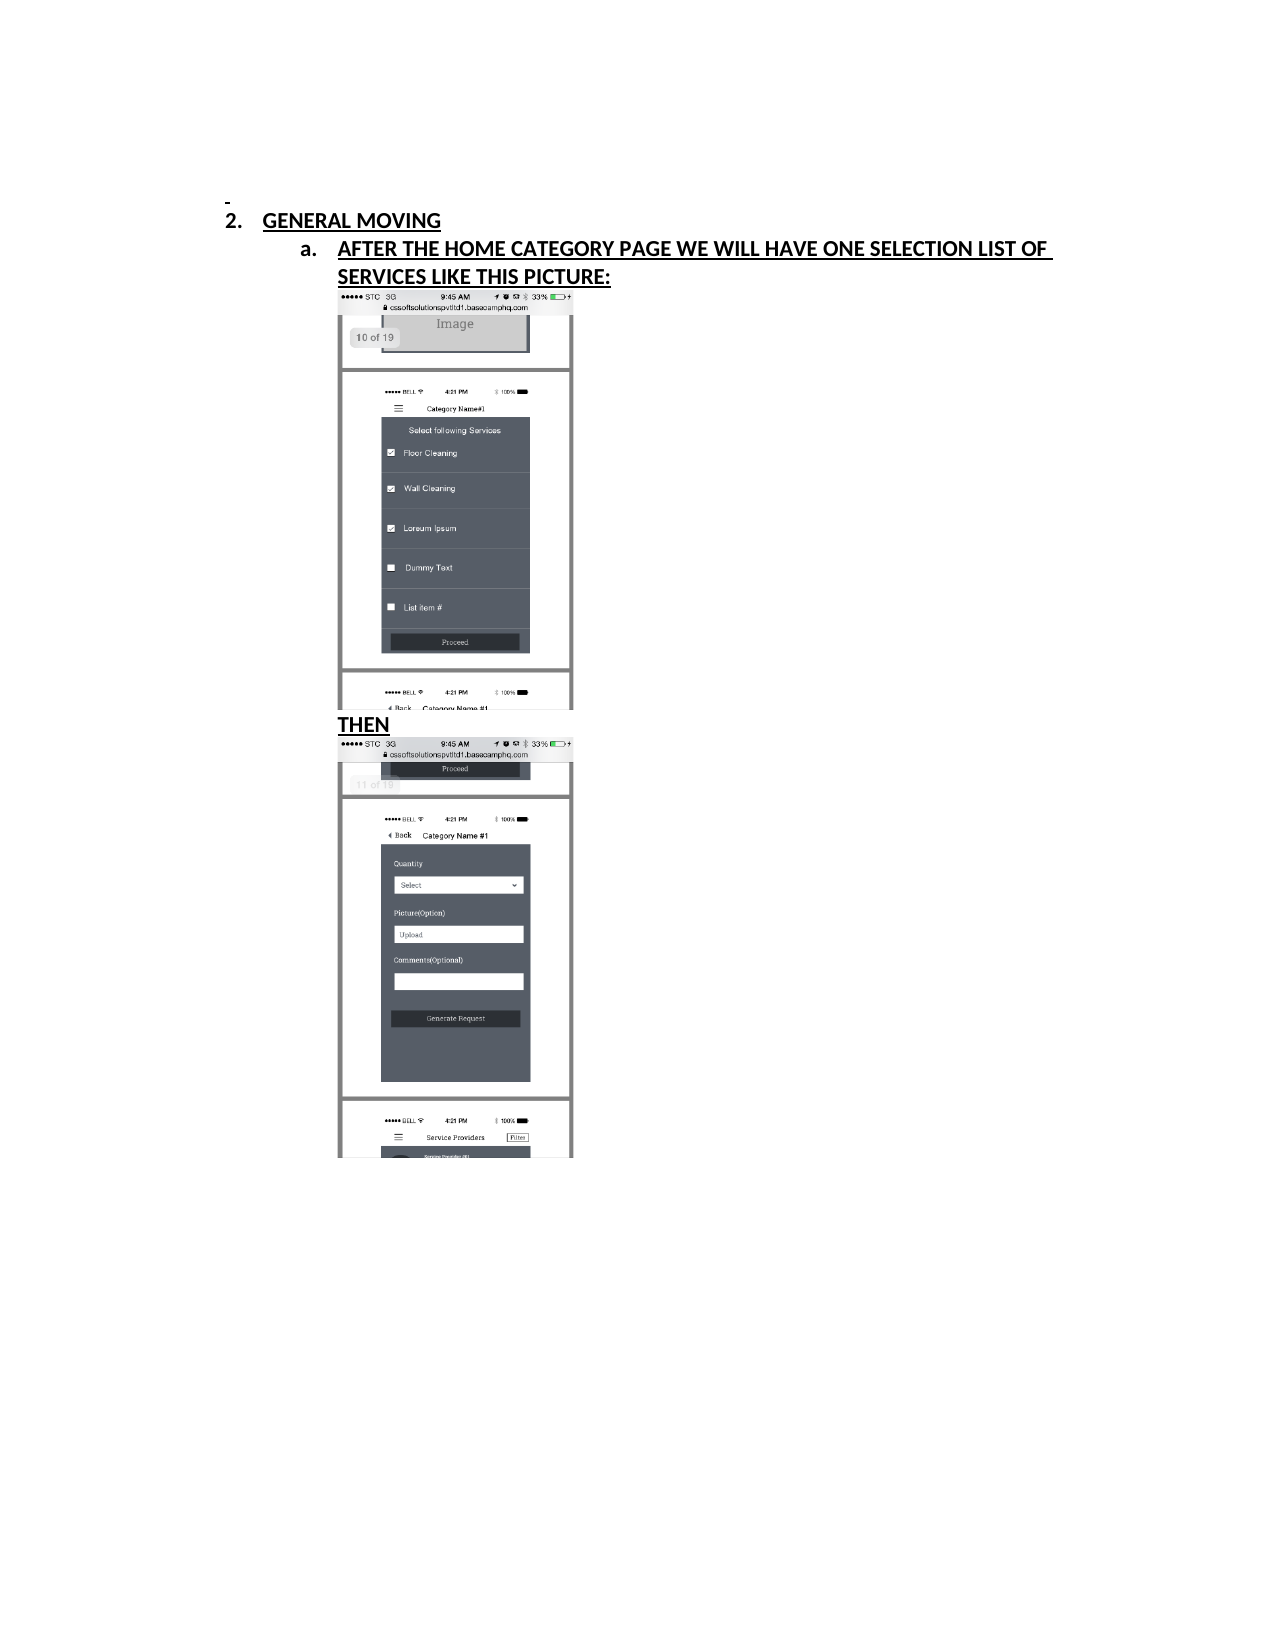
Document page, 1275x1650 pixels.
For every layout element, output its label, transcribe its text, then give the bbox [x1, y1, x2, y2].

list AFTER THE HOME CATEGORY PAGE WE WILL HAVE ONE SELECTION LIST OF SERVICES LIKE THIS PICTURE: [300, 234, 1125, 290]
list GENERAL MOVING [225, 206, 1125, 234]
picture [337, 290, 574, 710]
picture [337, 737, 574, 1158]
text THEN [337, 710, 1125, 738]
